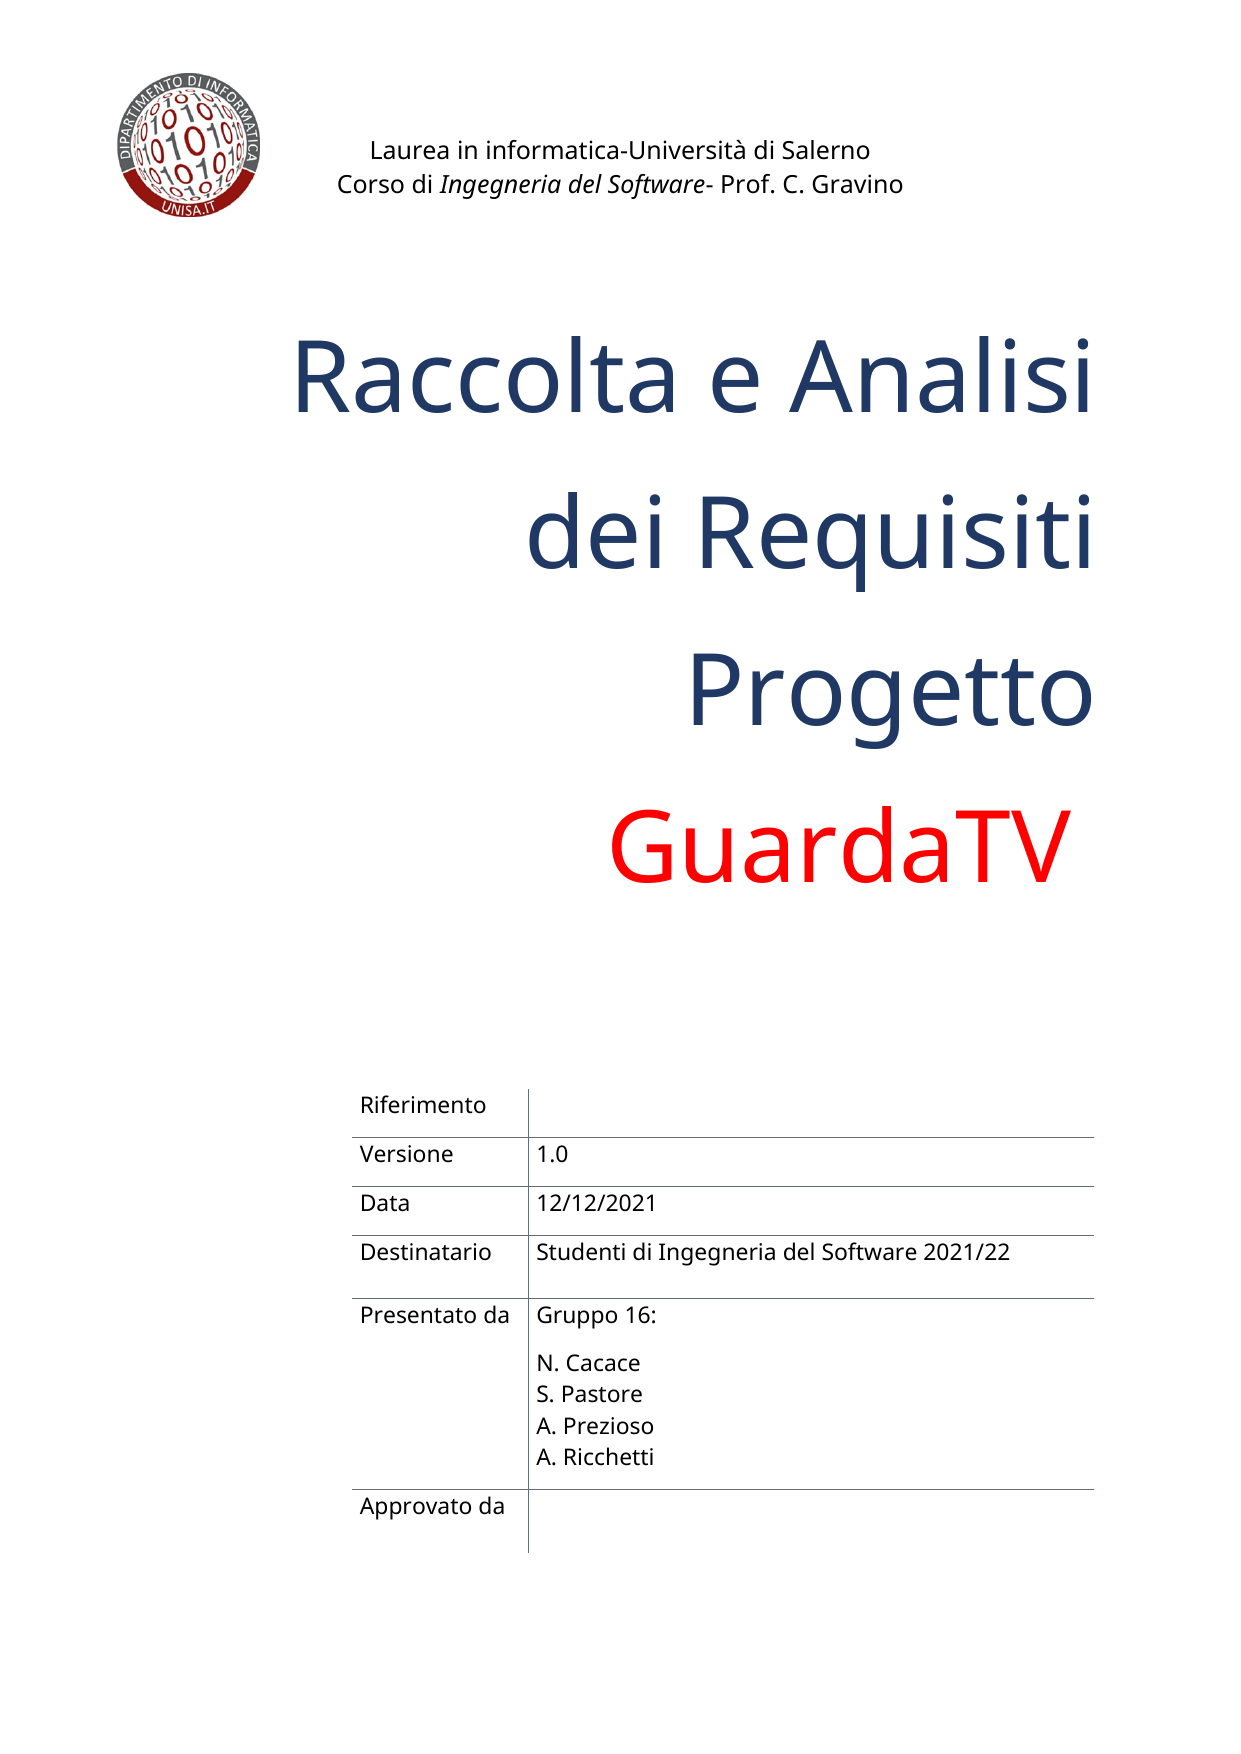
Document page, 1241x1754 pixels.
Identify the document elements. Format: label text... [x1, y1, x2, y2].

table_cell Gruppo 16: N. Cacace S. Pastore A. Prezioso A. Ricchetti [529, 1299, 1094, 1489]
table_cell [529, 1490, 1094, 1552]
table_header Riferimento [352, 1089, 528, 1137]
table_header Raccolta e Analisi dei Requisiti Progetto GuardaTV [118, 295, 1107, 1601]
table_cell Studenti di Ingegneria del Software 2021/22 [529, 1236, 1094, 1298]
table_header [529, 1089, 1094, 1137]
table_cell Data [352, 1187, 528, 1234]
table_cell Destinatario [352, 1236, 528, 1298]
table_cell 1.0 [529, 1138, 1094, 1186]
table_cell 12/12/2021 [529, 1187, 1094, 1234]
table_cell Presentato da [352, 1299, 528, 1489]
table_cell Approvato da [352, 1490, 528, 1552]
table_cell Versione [352, 1138, 528, 1186]
